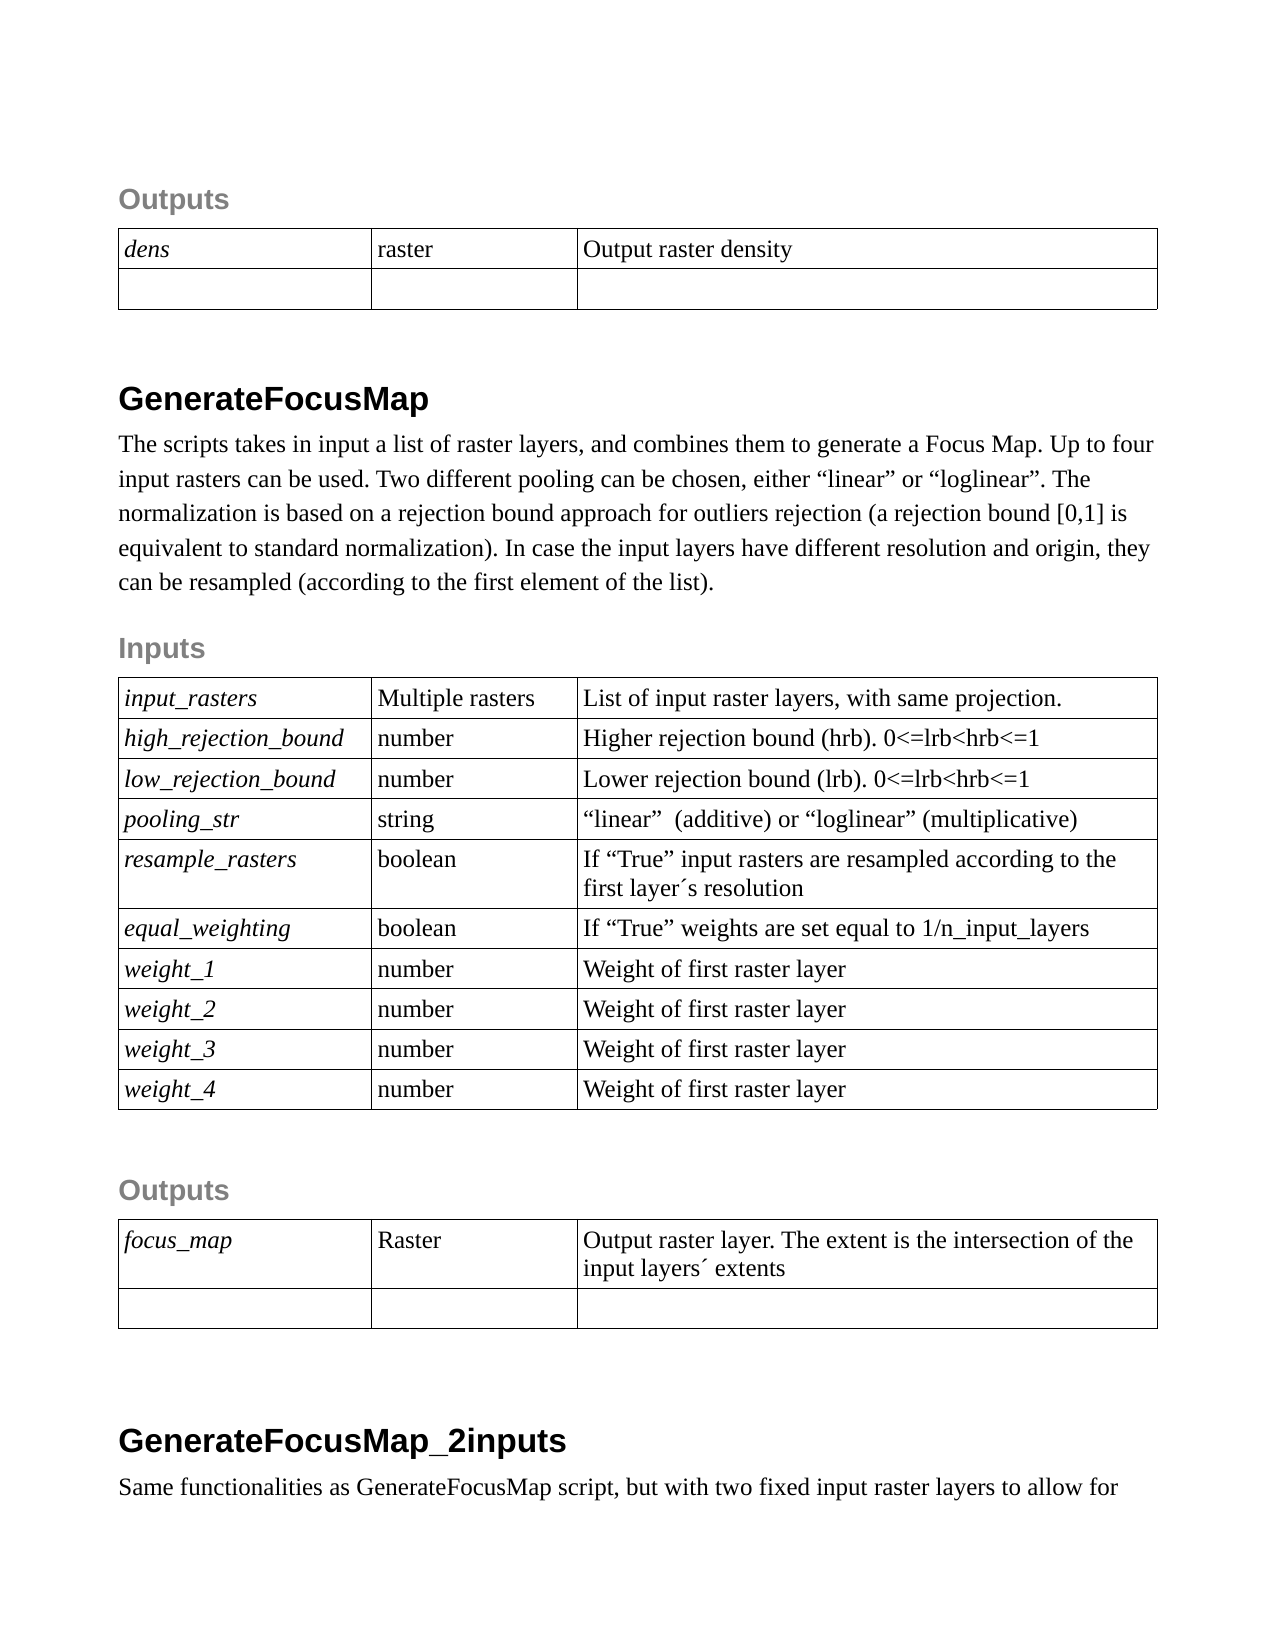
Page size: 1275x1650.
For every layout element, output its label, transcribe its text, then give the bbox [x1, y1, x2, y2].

table_cell string [372, 799, 577, 838]
table_cell low_rejection_bound [119, 759, 371, 798]
table_header List of input raster layers, with same projection. [578, 678, 1157, 717]
table_header input_rasters [119, 678, 371, 717]
table_cell boolean [372, 840, 577, 907]
table_cell [372, 269, 577, 308]
subtitle Outputs [118, 1173, 1157, 1206]
table_cell number [372, 1070, 577, 1109]
table_cell Weight of first raster layer [578, 1070, 1157, 1109]
table_cell boolean [372, 909, 577, 948]
table_cell pooling_str [119, 799, 371, 838]
table_cell number [372, 1030, 577, 1069]
table_cell Weight of first raster layer [578, 949, 1157, 988]
subtitle Inputs [118, 631, 1157, 665]
table_cell If “True” input rasters are resampled according to the first layer´s resolution [578, 840, 1157, 907]
table_cell weight_3 [119, 1030, 371, 1069]
subtitle GenerateFocusMap_2inputs [118, 1421, 1157, 1460]
table_header dens [119, 229, 371, 268]
table_cell If “True” weights are set equal to 1/n_input_layers [578, 909, 1157, 948]
table_cell [578, 1289, 1157, 1328]
table_cell weight_2 [119, 989, 371, 1028]
table_cell [119, 269, 371, 308]
table_header Output raster density [578, 229, 1157, 268]
table_cell [119, 1289, 371, 1328]
text Same functionalities as GenerateFocusMap script, but with two fixed input raster layers to allow for [118, 1472, 1157, 1501]
subtitle GenerateFocusMap [118, 378, 1157, 417]
table_cell Weight of first raster layer [578, 989, 1157, 1028]
table_cell number [372, 989, 577, 1028]
table_cell number [372, 949, 577, 988]
text The scripts takes in input a list of raster layers, and combines them to generate a Focus Map. Up to four input rasters can be used. Two different pooling can be chosen, either “linear” or “loglinear”. The normalization is based on a rejection bound approach for outliers rejection (a rejection bound [0,1] is equivalent to standard normalization). In case the input layers have different resolution and origin, they can be resampled (according to the first element of the list). [118, 429, 1157, 596]
subtitle Outputs [118, 182, 1157, 215]
table_cell resample_rasters [119, 840, 371, 907]
table_cell [578, 269, 1157, 308]
table_cell number [372, 759, 577, 798]
table_header Raster [372, 1220, 577, 1288]
table_cell [372, 1289, 577, 1328]
table_header Multiple rasters [372, 678, 577, 717]
table_header focus_map [119, 1220, 371, 1288]
table_cell Higher rejection bound (hrb). 0<=lrb<hrb<=1 [578, 719, 1157, 758]
table_cell equal_weighting [119, 909, 371, 948]
table_cell “linear” (additive) or “loglinear” (multiplicative) [578, 799, 1157, 838]
table_cell weight_4 [119, 1070, 371, 1109]
table_cell weight_1 [119, 949, 371, 988]
table_cell number [372, 719, 577, 758]
table_cell Lower rejection bound (lrb). 0<=lrb<hrb<=1 [578, 759, 1157, 798]
table_header Output raster layer. The extent is the intersection of the input layers´ extents [578, 1220, 1157, 1288]
table_header raster [372, 229, 577, 268]
table_cell high_rejection_bound [119, 719, 371, 758]
table_cell Weight of first raster layer [578, 1030, 1157, 1069]
